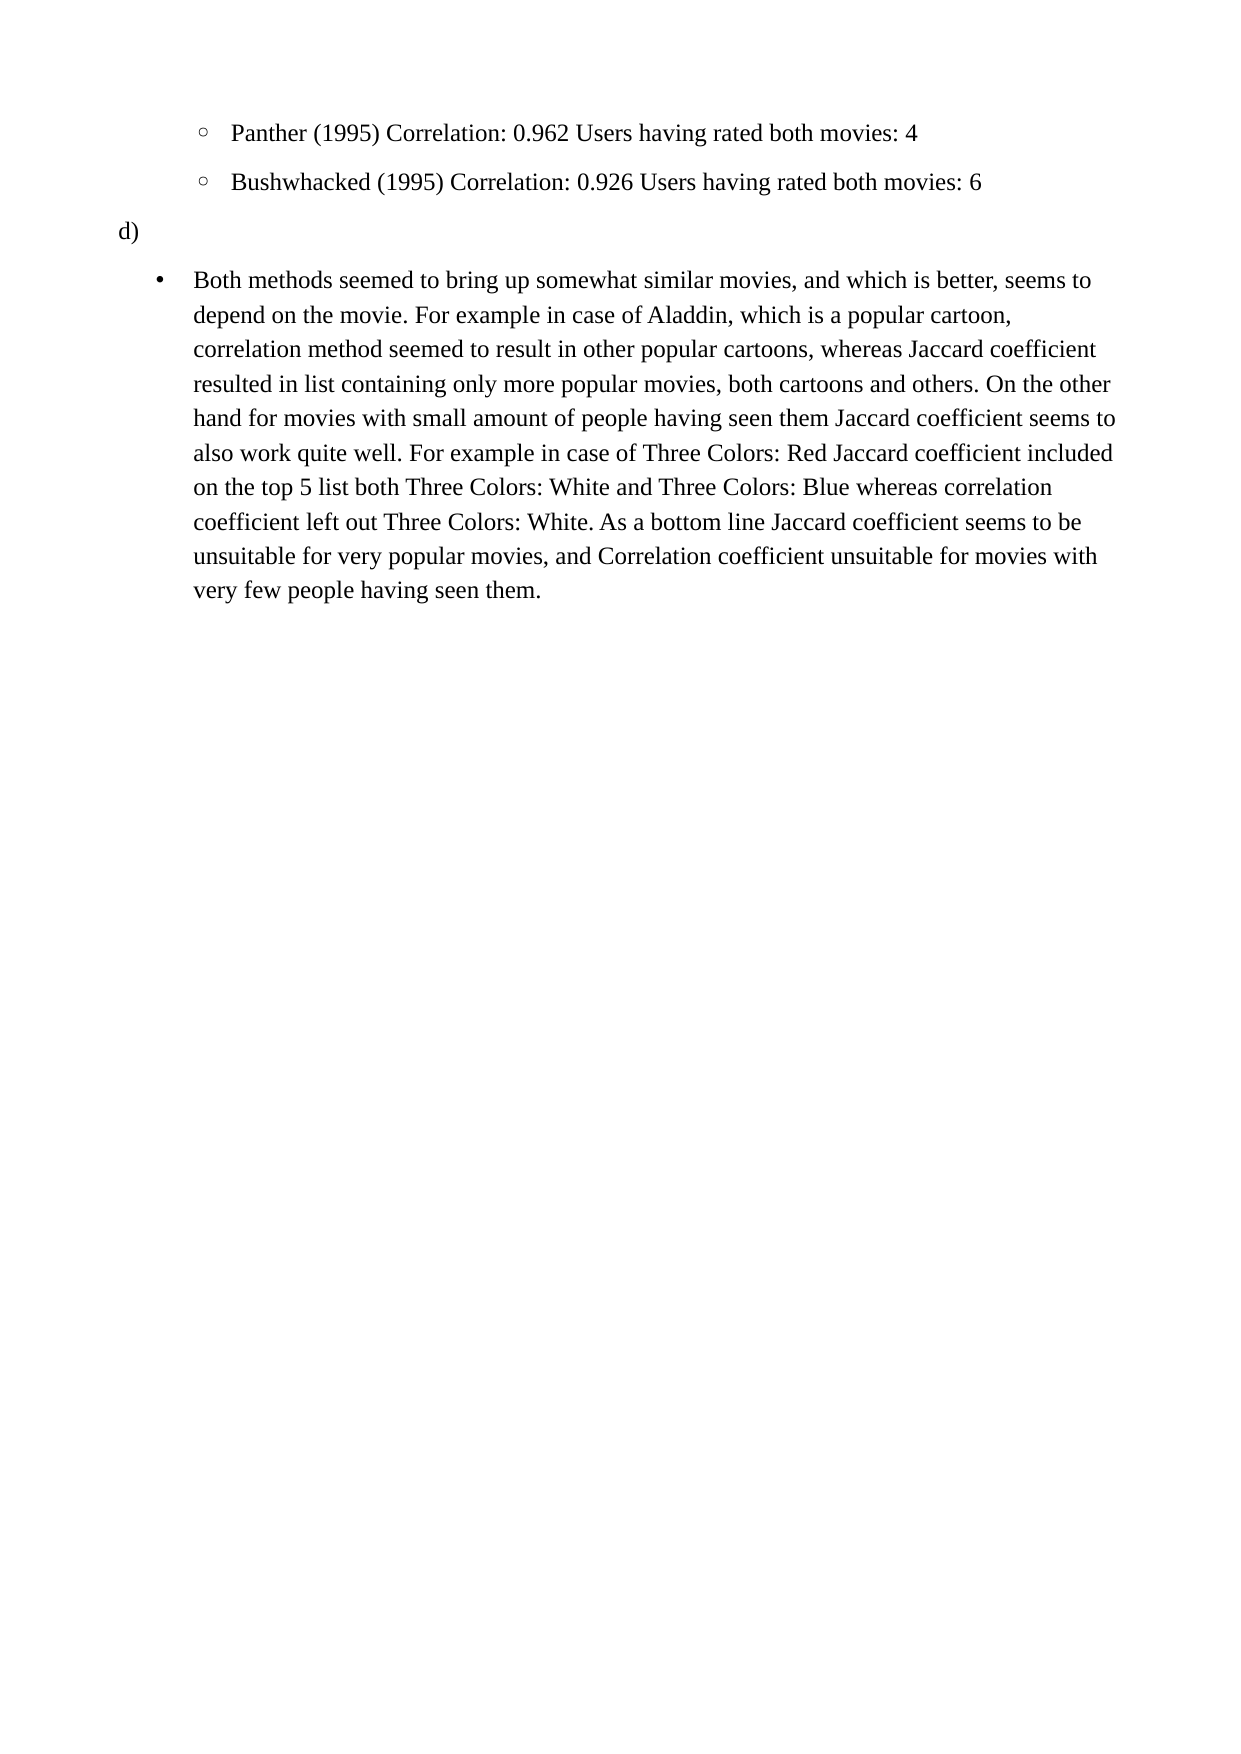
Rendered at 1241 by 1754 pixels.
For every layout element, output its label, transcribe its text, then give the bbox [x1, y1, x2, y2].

text d) [118, 216, 1122, 245]
list Panther (1995) Correlation: 0.962 Users having rated both movies: 4 [193, 118, 1122, 147]
list Bushwhacked (1995) Correlation: 0.926 Users having rated both movies: 6 [193, 167, 1122, 196]
list Both methods seemed to bring up somewhat similar movies, and which is better, seems to depend on the movie. For example in case of Aladdin, which is a popular cartoon, correlation method seemed to result in other popular cartoons, whereas Jaccard coefficient resulted in list containing only more popular movies, both cartoons and others. On the other hand for movies with small amount of people having seen them Jaccard coefficient seems to also work quite well. For example in case of Three Colors: Red Jaccard coefficient included on the top 5 list both Three Colors: White and Three Colors: Blue whereas correlation coefficient left out Three Colors: White. As a bottom line Jaccard coefficient seems to be unsuitable for very popular movies, and Correlation coefficient unsuitable for movies with very few people having seen them. [156, 265, 1122, 604]
